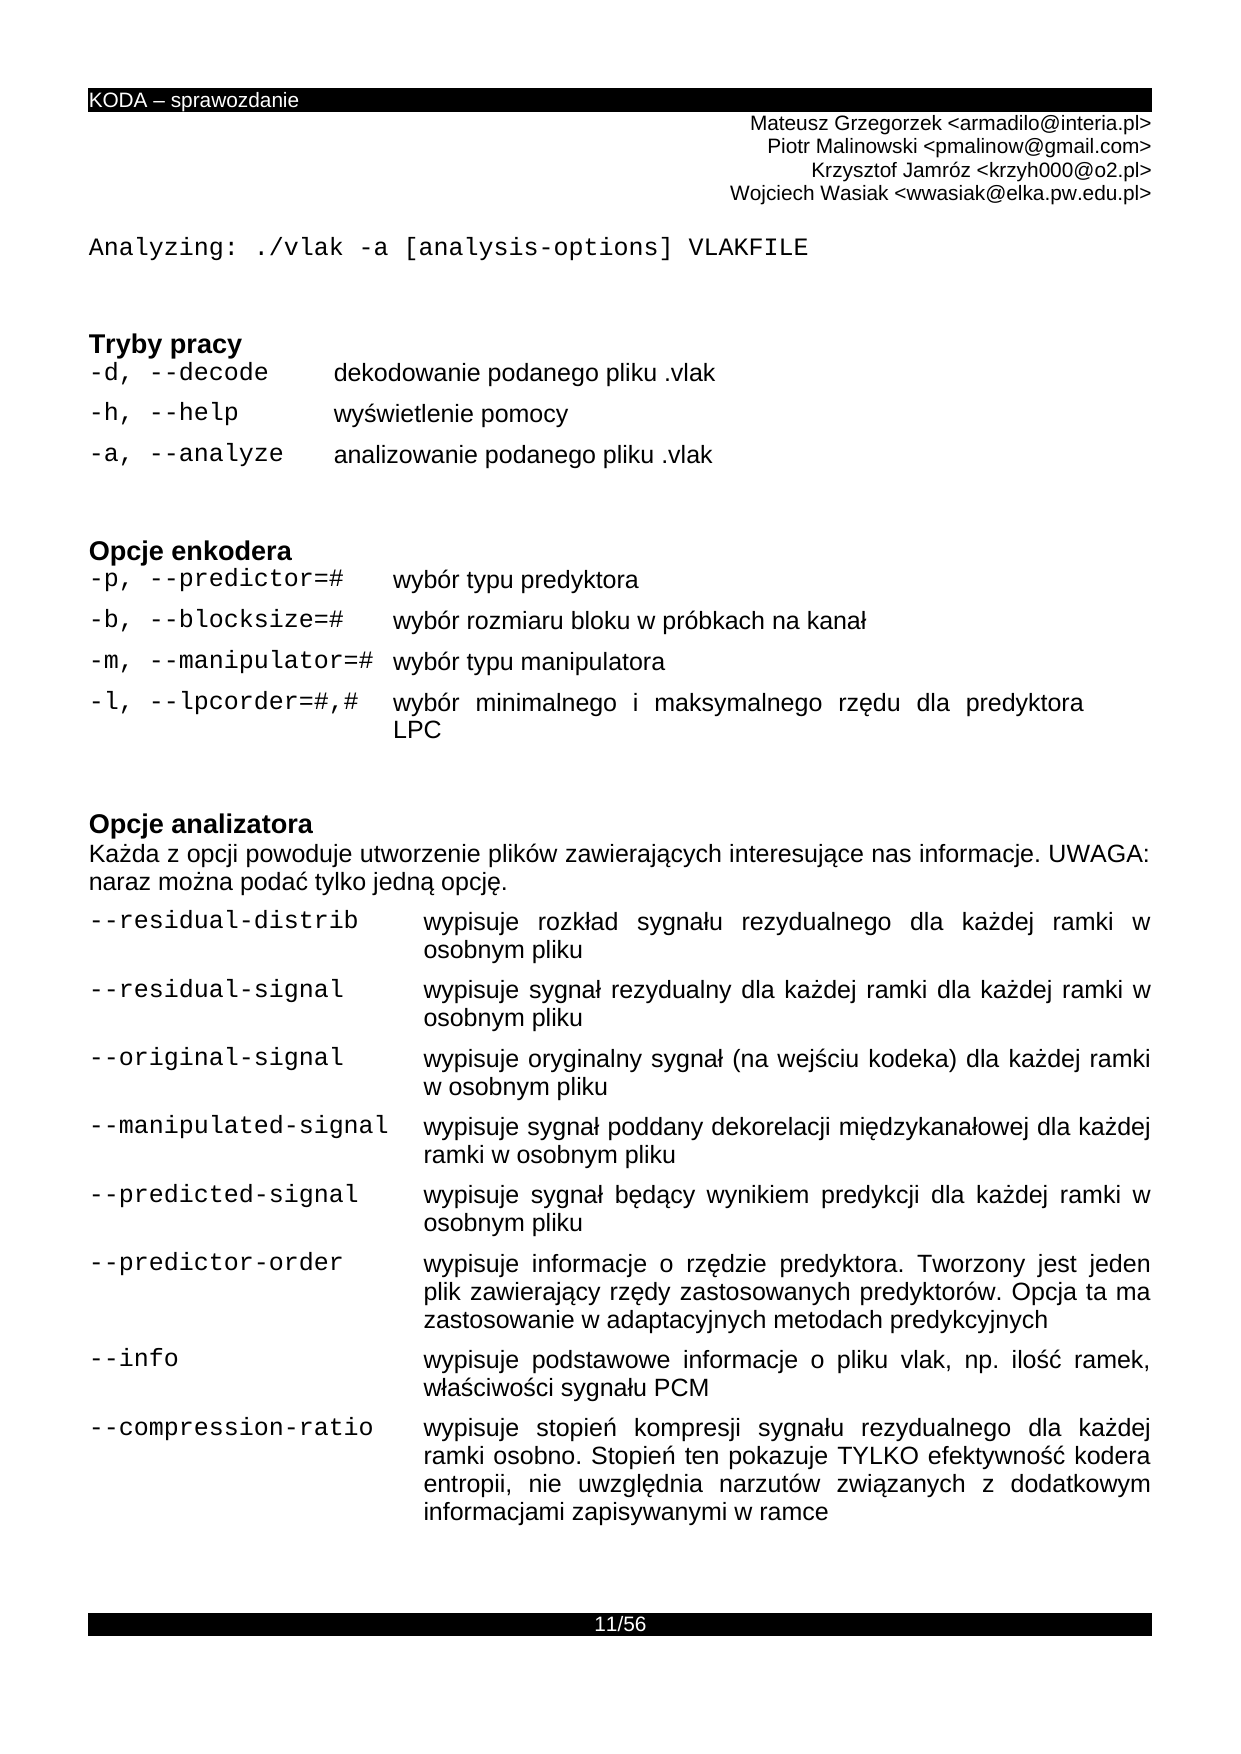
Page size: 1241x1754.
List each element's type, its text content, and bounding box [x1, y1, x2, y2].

table_cell --predicted-signal [89, 1181, 423, 1249]
table_cell wypisuje podstawowe informacje o pliku vlak, np. ilość ramek, właściwości sygnału PCM [423, 1346, 1152, 1414]
table_cell --compression-ratio [89, 1414, 423, 1538]
table_cell -h, --help [89, 400, 333, 441]
table_cell --predictor-order [89, 1250, 423, 1346]
table_header wybór typu predyktora [393, 566, 1084, 607]
table_header -d, --decode [89, 359, 333, 400]
table_cell wypisuje informacje o rzędzie predyktora. Tworzony jest jeden plik zawierający rzędy zastosowanych predyktorów. Opcja ta ma zastosowanie w adaptacyjnych metodach predykcyjnych [423, 1250, 1152, 1346]
table_header wypisuje rozkład sygnału rezydualnego dla każdej ramki w osobnym pliku [423, 908, 1152, 976]
table_cell -l, --lpcorder=#,# [89, 688, 393, 757]
table_header --residual-distrib [89, 908, 423, 976]
subtitle Tryby pracy [88, 329, 1152, 359]
table_cell --residual-signal [89, 976, 423, 1044]
table_header -p, --predictor=# [89, 566, 393, 607]
table_cell wypisuje sygnał będący wynikiem predykcji dla każdej ramki w osobnym pliku [423, 1181, 1152, 1249]
subtitle Opcje enkodera [88, 536, 1152, 566]
table_cell wybór rozmiaru bloku w próbkach na kanał [393, 607, 1084, 647]
table_header dekodowanie podanego pliku .vlak [334, 359, 1152, 400]
table_cell --manipulated-signal [89, 1113, 423, 1181]
table_cell wypisuje sygnał rezydualny dla każdej ramki dla każdej ramki w osobnym pliku [423, 976, 1152, 1044]
text Analyzing: ./vlak -a [analysis-options] VLAKFILE [88, 234, 1152, 262]
table_cell wybór typu manipulatora [393, 648, 1084, 688]
table_cell --info [89, 1346, 423, 1414]
table_cell wybór minimalnego i maksymalnego rzędu dla predyktora LPC [393, 688, 1084, 757]
table_cell --original-signal [89, 1045, 423, 1113]
table_cell wypisuje sygnał poddany dekorelacji międzykanałowej dla każdej ramki w osobnym pliku [423, 1113, 1152, 1181]
table_cell -m, --manipulator=# [89, 648, 393, 688]
table_cell analizowanie podanego pliku .vlak [334, 441, 1152, 482]
table_cell -b, --blocksize=# [89, 607, 393, 647]
table_cell wyświetlenie pomocy [334, 400, 1152, 441]
table_cell -a, --analyze [89, 441, 333, 482]
subtitle Opcje analizatora [88, 809, 1152, 839]
table_cell wypisuje oryginalny sygnał (na wejściu kodeka) dla każdej ramki w osobnym pliku [423, 1045, 1152, 1113]
table_cell wypisuje stopień kompresji sygnału rezydualnego dla każdej ramki osobno. Stopień ten pokazuje TYLKO efektywność kodera entropii, nie uwzględnia narzutów związanych z dodatkowym informacjami zapisywanymi w ramce [423, 1414, 1152, 1538]
text Każda z opcji powoduje utworzenie plików zawierających interesujące nas informacje. UWAGA: naraz można podać tylko jedną opcję. [88, 839, 1152, 895]
